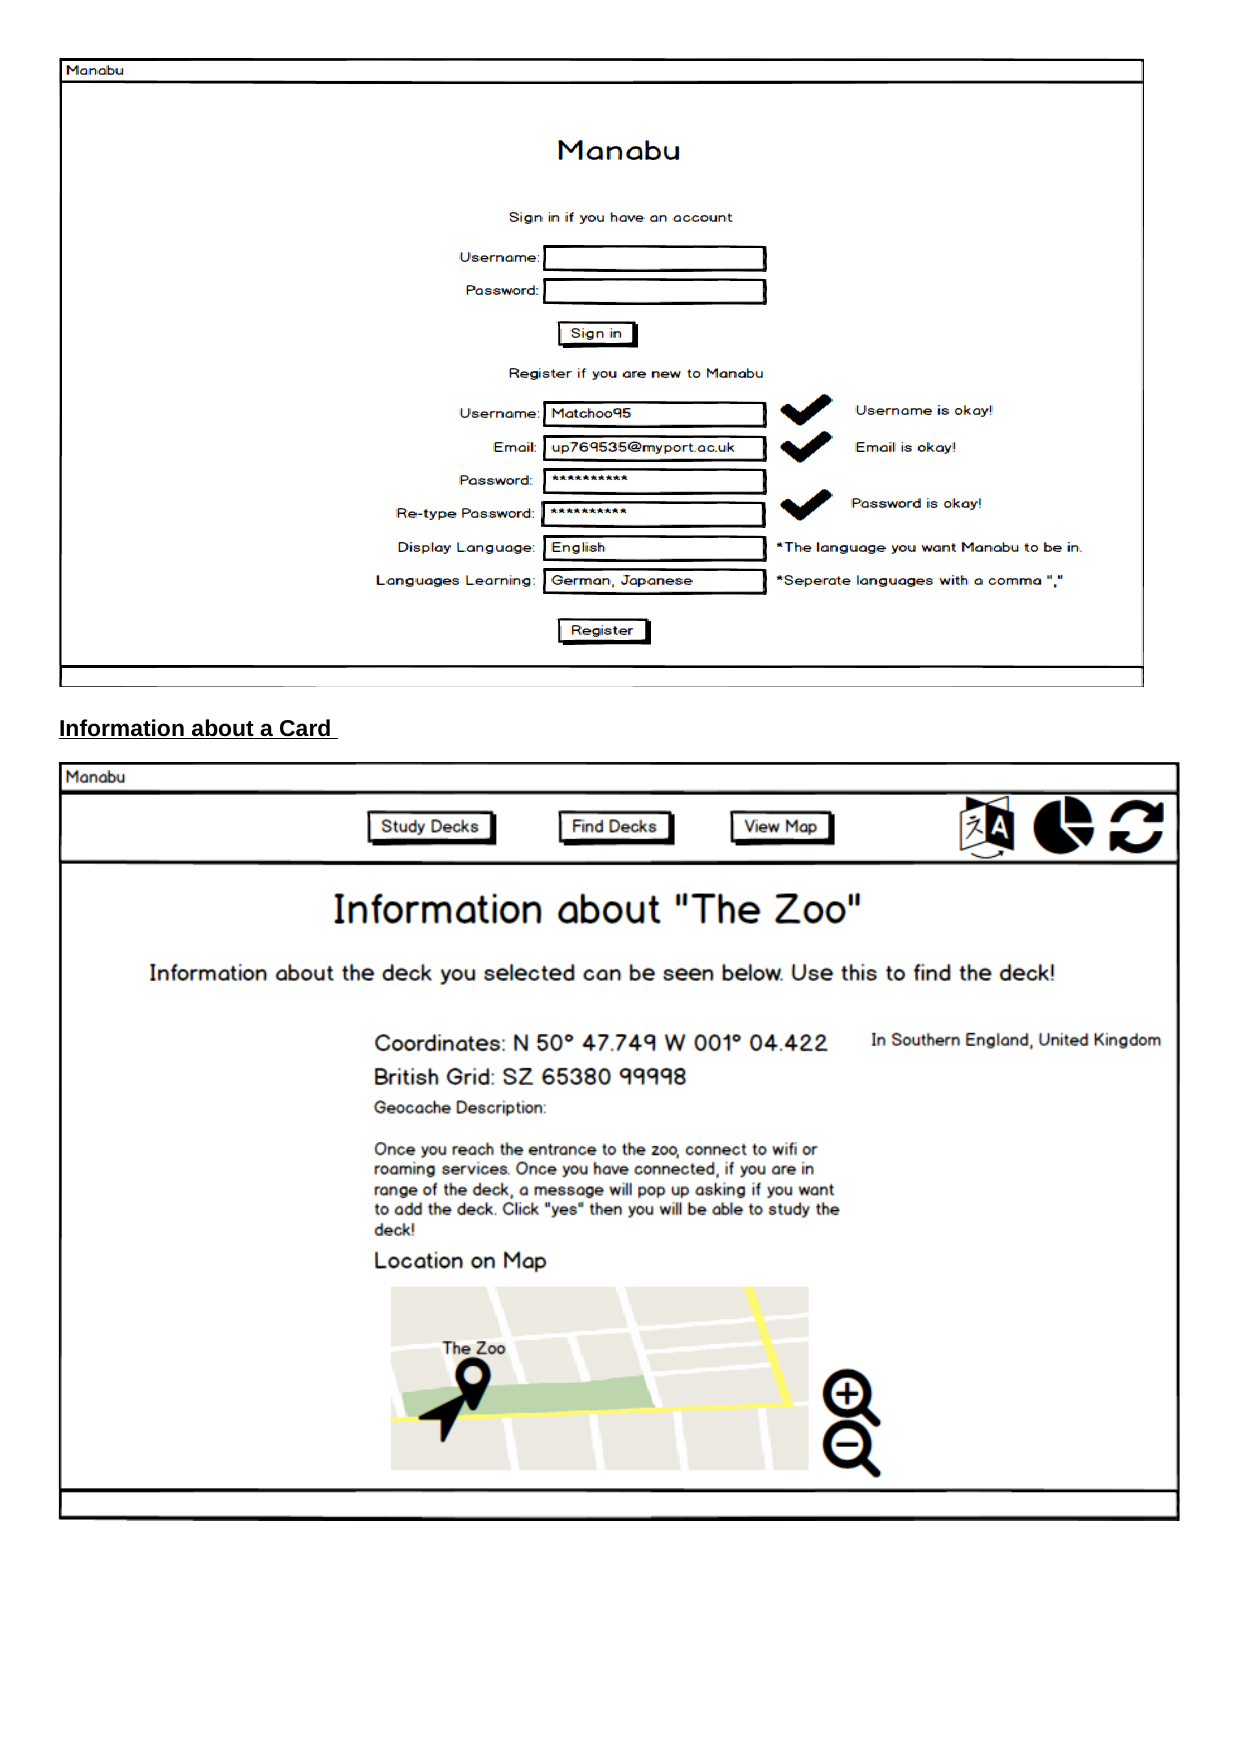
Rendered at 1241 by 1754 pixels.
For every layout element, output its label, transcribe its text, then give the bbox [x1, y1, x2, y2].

picture [58, 762, 1180, 1521]
picture [59, 58, 1147, 689]
text Information about a Card [59, 715, 1181, 742]
